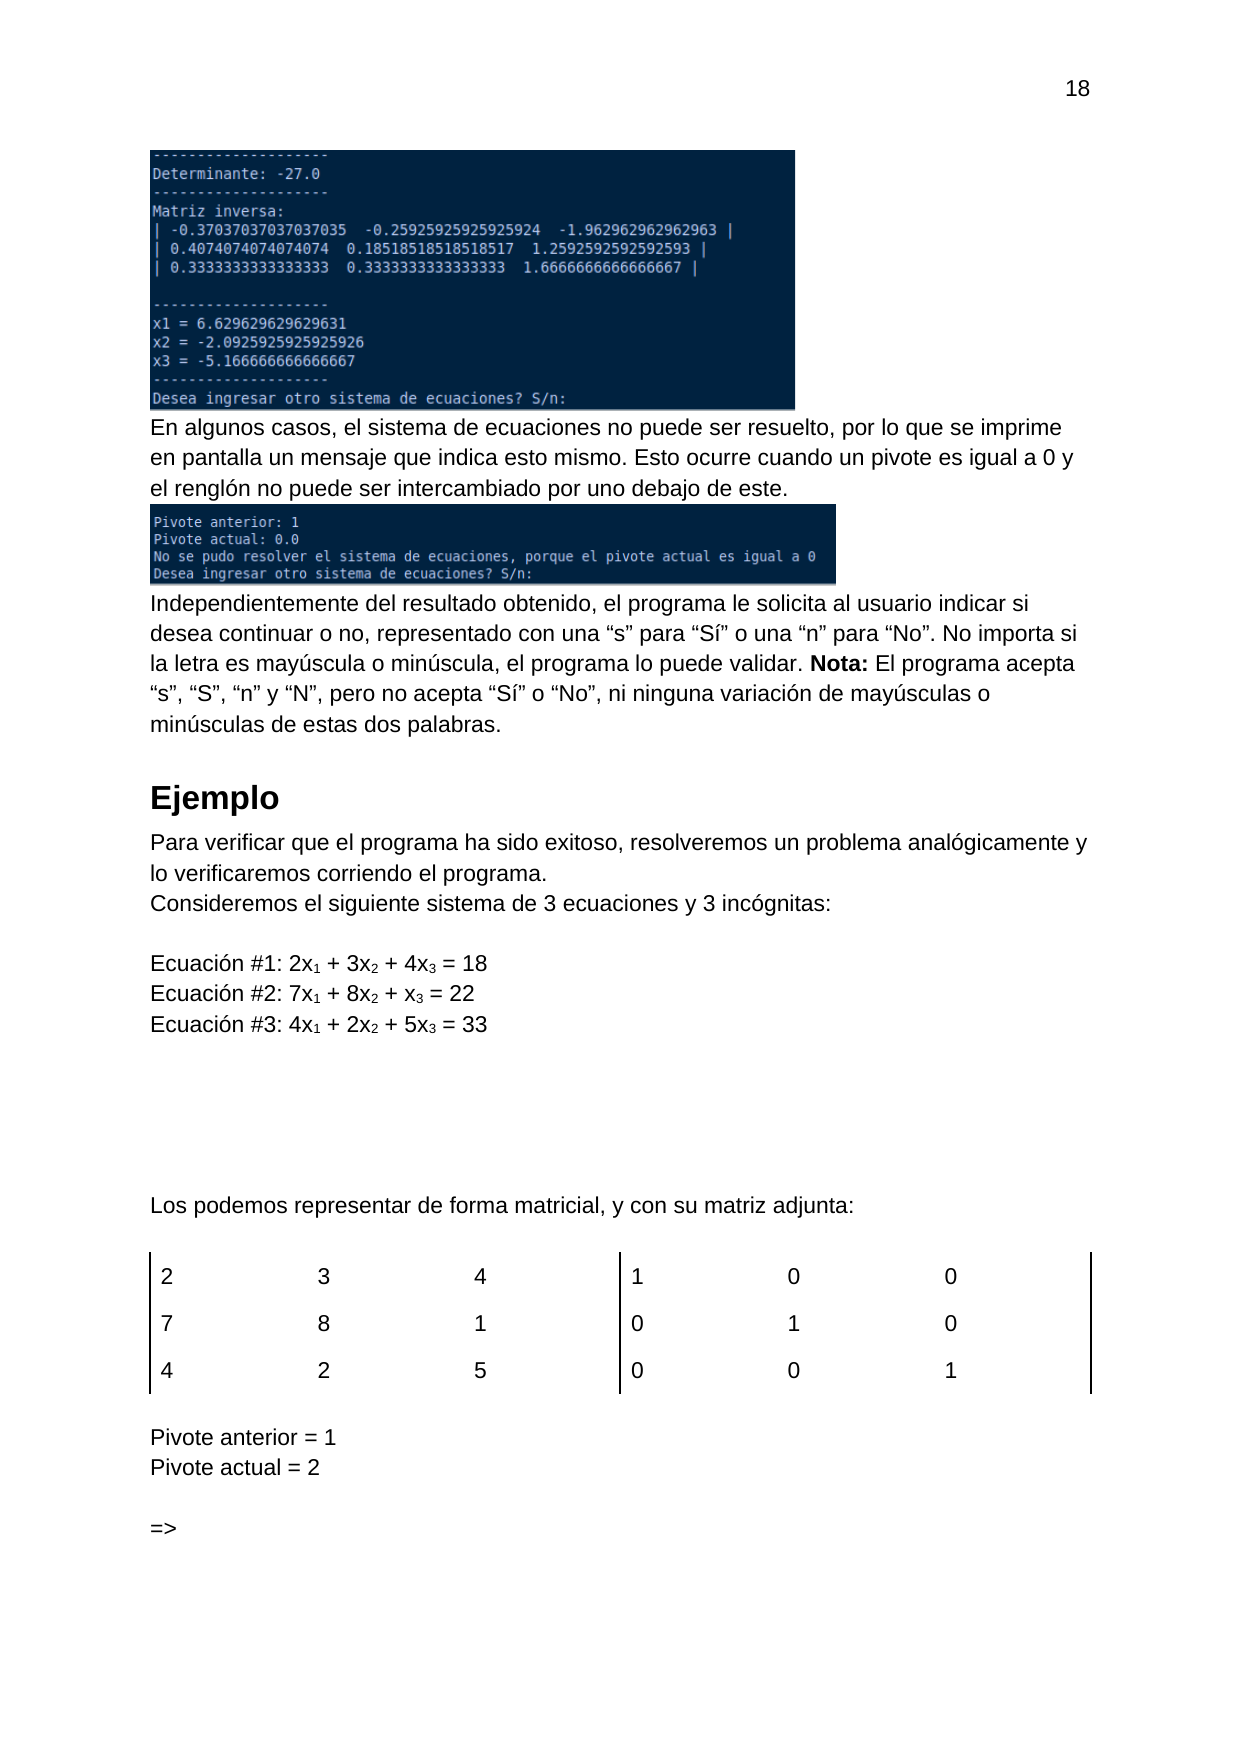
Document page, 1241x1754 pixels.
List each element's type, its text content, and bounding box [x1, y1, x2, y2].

text Para verificar que el programa ha sido exitoso, resolveremos un problema analógicamente y lo verificaremos corriendo el programa. [150, 829, 1090, 886]
table_cell 1 [777, 1299, 934, 1347]
text Ecuación #3: 4x1 + 2x2 + 5x3 = 33 [150, 1011, 1090, 1037]
table_cell 0 [777, 1347, 934, 1394]
table_cell 0 [621, 1299, 777, 1347]
subtitle Ejemplo [150, 778, 1090, 817]
text Pivote anterior = 1 [150, 1424, 1090, 1450]
table_cell 0 [934, 1299, 1090, 1347]
table_cell 1 [464, 1299, 619, 1347]
text En algunos casos, el sistema de ecuaciones no puede ser resuelto, por lo que se imprime en pantalla un mensaje que indica esto mismo. Esto ocurre cuando un pivote es igual a 0 y el renglón no puede ser intercambiado por uno debajo de este. [150, 414, 1090, 501]
text Independientemente del resultado obtenido, el programa le solicita al usuario indicar si desea continuar o no, representado con una “s” para “Sí” o una “n” para “No”. No importa si la letra es mayúscula o minúscula, el programa lo puede validar. Nota: El programa acepta “s”, “S”, “n” y “N”, pero no acepta “Sí” o “No”, ni ninguna variación de mayúsculas o minúsculas de estas dos palabras. [150, 590, 1090, 737]
text Ecuación #1: 2x1 + 3x2 + 4x3 = 18 [150, 950, 1090, 976]
text Pivote actual = 2 [150, 1454, 1090, 1481]
table_cell 5 [464, 1347, 619, 1394]
table_cell 7 [151, 1299, 307, 1347]
table_cell 8 [307, 1299, 463, 1347]
table_cell 4 [151, 1347, 307, 1394]
text Ecuación #2: 7x1 + 8x2 + x3 = 22 [150, 980, 1090, 1007]
table_header 0 [777, 1252, 934, 1299]
table_header 0 [934, 1252, 1090, 1299]
table_cell 2 [307, 1347, 463, 1394]
table_cell 0 [621, 1347, 777, 1394]
picture [150, 551, 309, 586]
table_cell 1 [934, 1347, 1090, 1394]
table_header 2 [151, 1252, 307, 1299]
text Consideremos el siguiente sistema de 3 ecuaciones y 3 incógnitas: [150, 890, 1090, 916]
table_header 4 [464, 1252, 619, 1299]
table_header 1 [621, 1252, 777, 1299]
text => [150, 1514, 1090, 1541]
table_header 3 [307, 1252, 463, 1299]
text Los podemos representar de forma matricial, y con su matriz adjunta: [150, 1192, 1090, 1218]
picture [150, 249, 284, 411]
